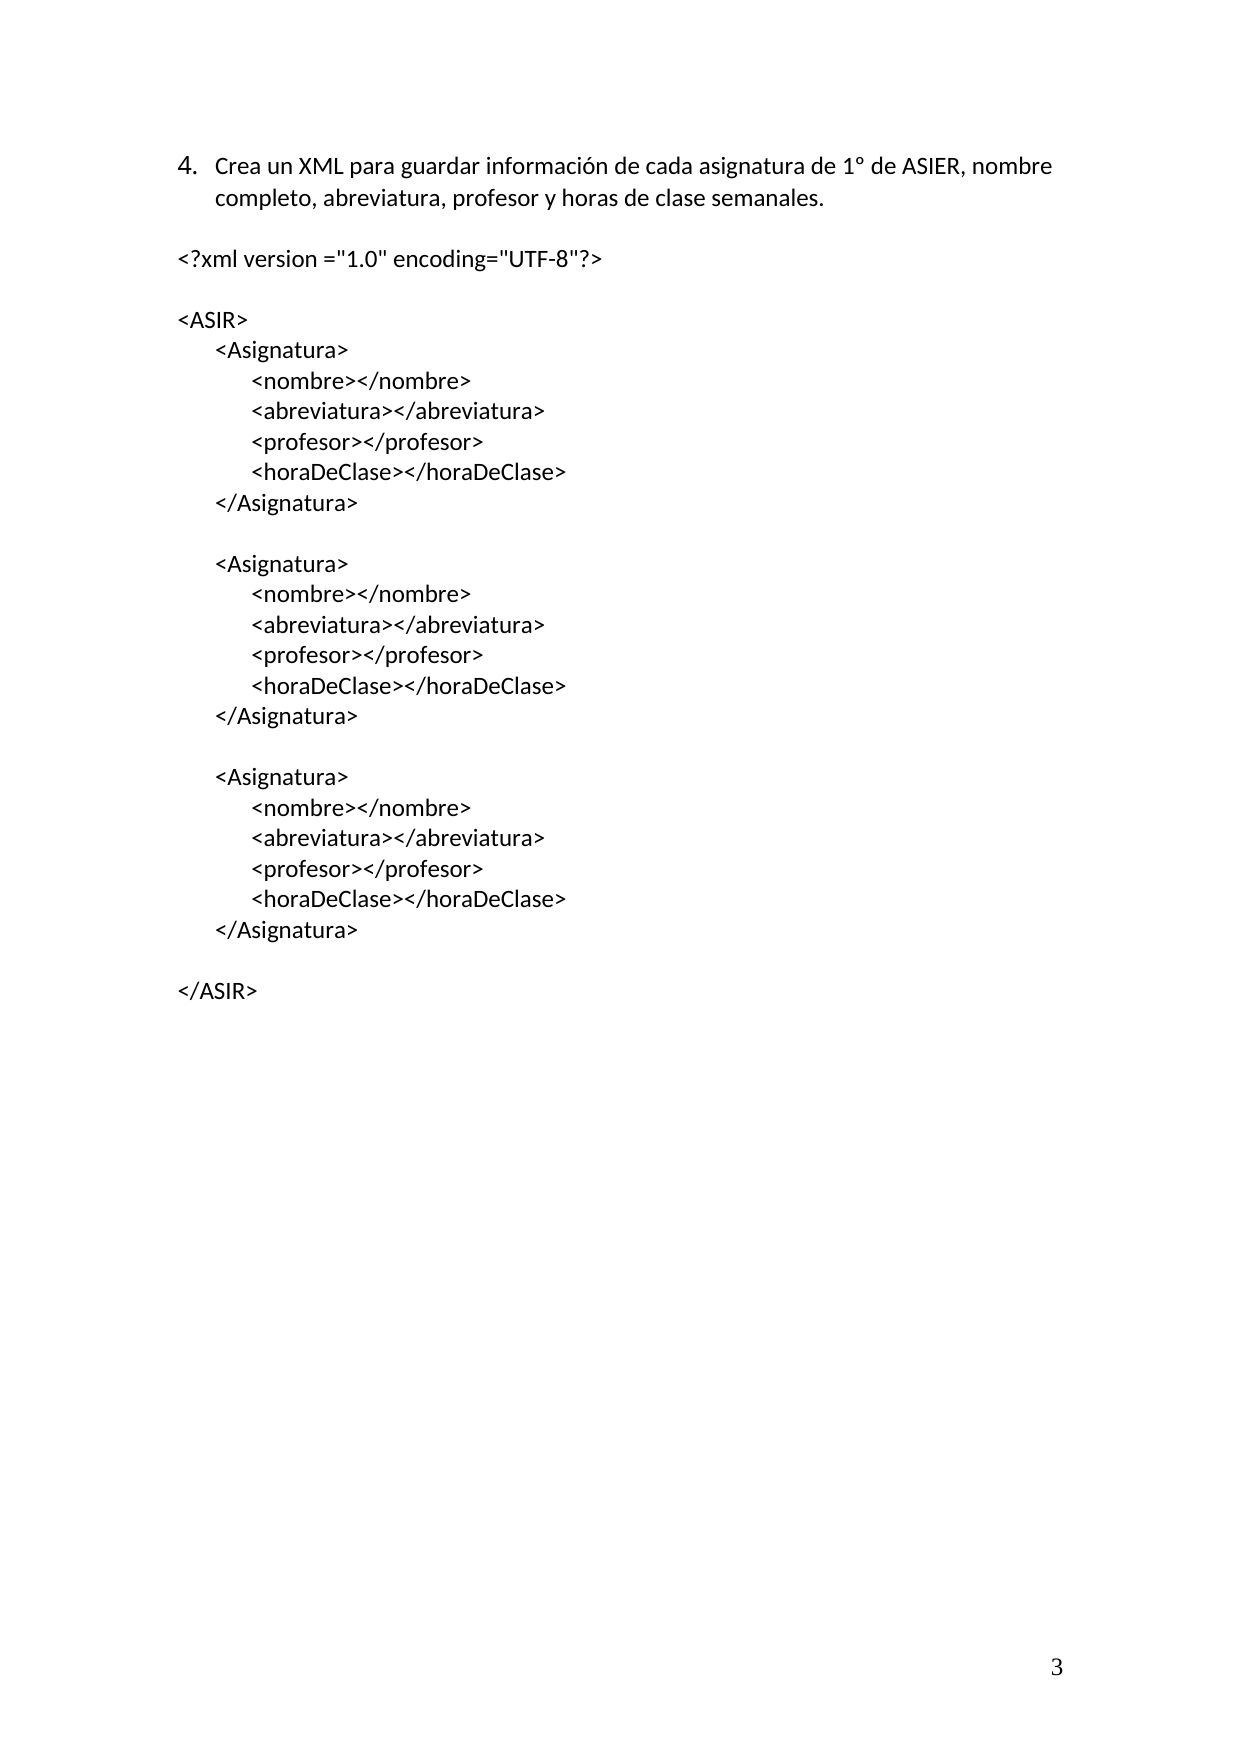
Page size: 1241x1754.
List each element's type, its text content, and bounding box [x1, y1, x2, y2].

text <horaDeClase></horaDeClase> [177, 670, 1063, 701]
text <?xml version ="1.0" encoding="UTF-8"?> [177, 243, 1063, 273]
text </Asignatura> [177, 487, 1063, 517]
text <nombre></nombre> [177, 792, 1063, 823]
text <horaDeClase></horaDeClase> [177, 884, 1063, 914]
text <nombre></nombre> [177, 365, 1063, 395]
text </Asignatura> [177, 701, 1063, 731]
text <profesor></profesor> [177, 426, 1063, 456]
text <abreviatura></abreviatura> [177, 395, 1063, 426]
text <profesor></profesor> [177, 853, 1063, 884]
text <abreviatura></abreviatura> [177, 823, 1063, 853]
text <nombre></nombre> [177, 578, 1063, 609]
text <abreviatura></abreviatura> [177, 609, 1063, 639]
text </ASIR> [177, 975, 1063, 1006]
text <Asignatura> [177, 334, 1063, 365]
text <ASIR> [177, 304, 1063, 334]
text </Asignatura> [177, 914, 1063, 945]
text <Asignatura> [177, 762, 1063, 792]
text <horaDeClase></horaDeClase> [177, 456, 1063, 487]
list Crea un XML para guardar información de cada asignatura de 1º de ASIER, nombre completo, abreviatura, profesor y horas de clase semanales. [177, 148, 1063, 212]
text <Asignatura> [177, 548, 1063, 578]
text <profesor></profesor> [177, 639, 1063, 670]
